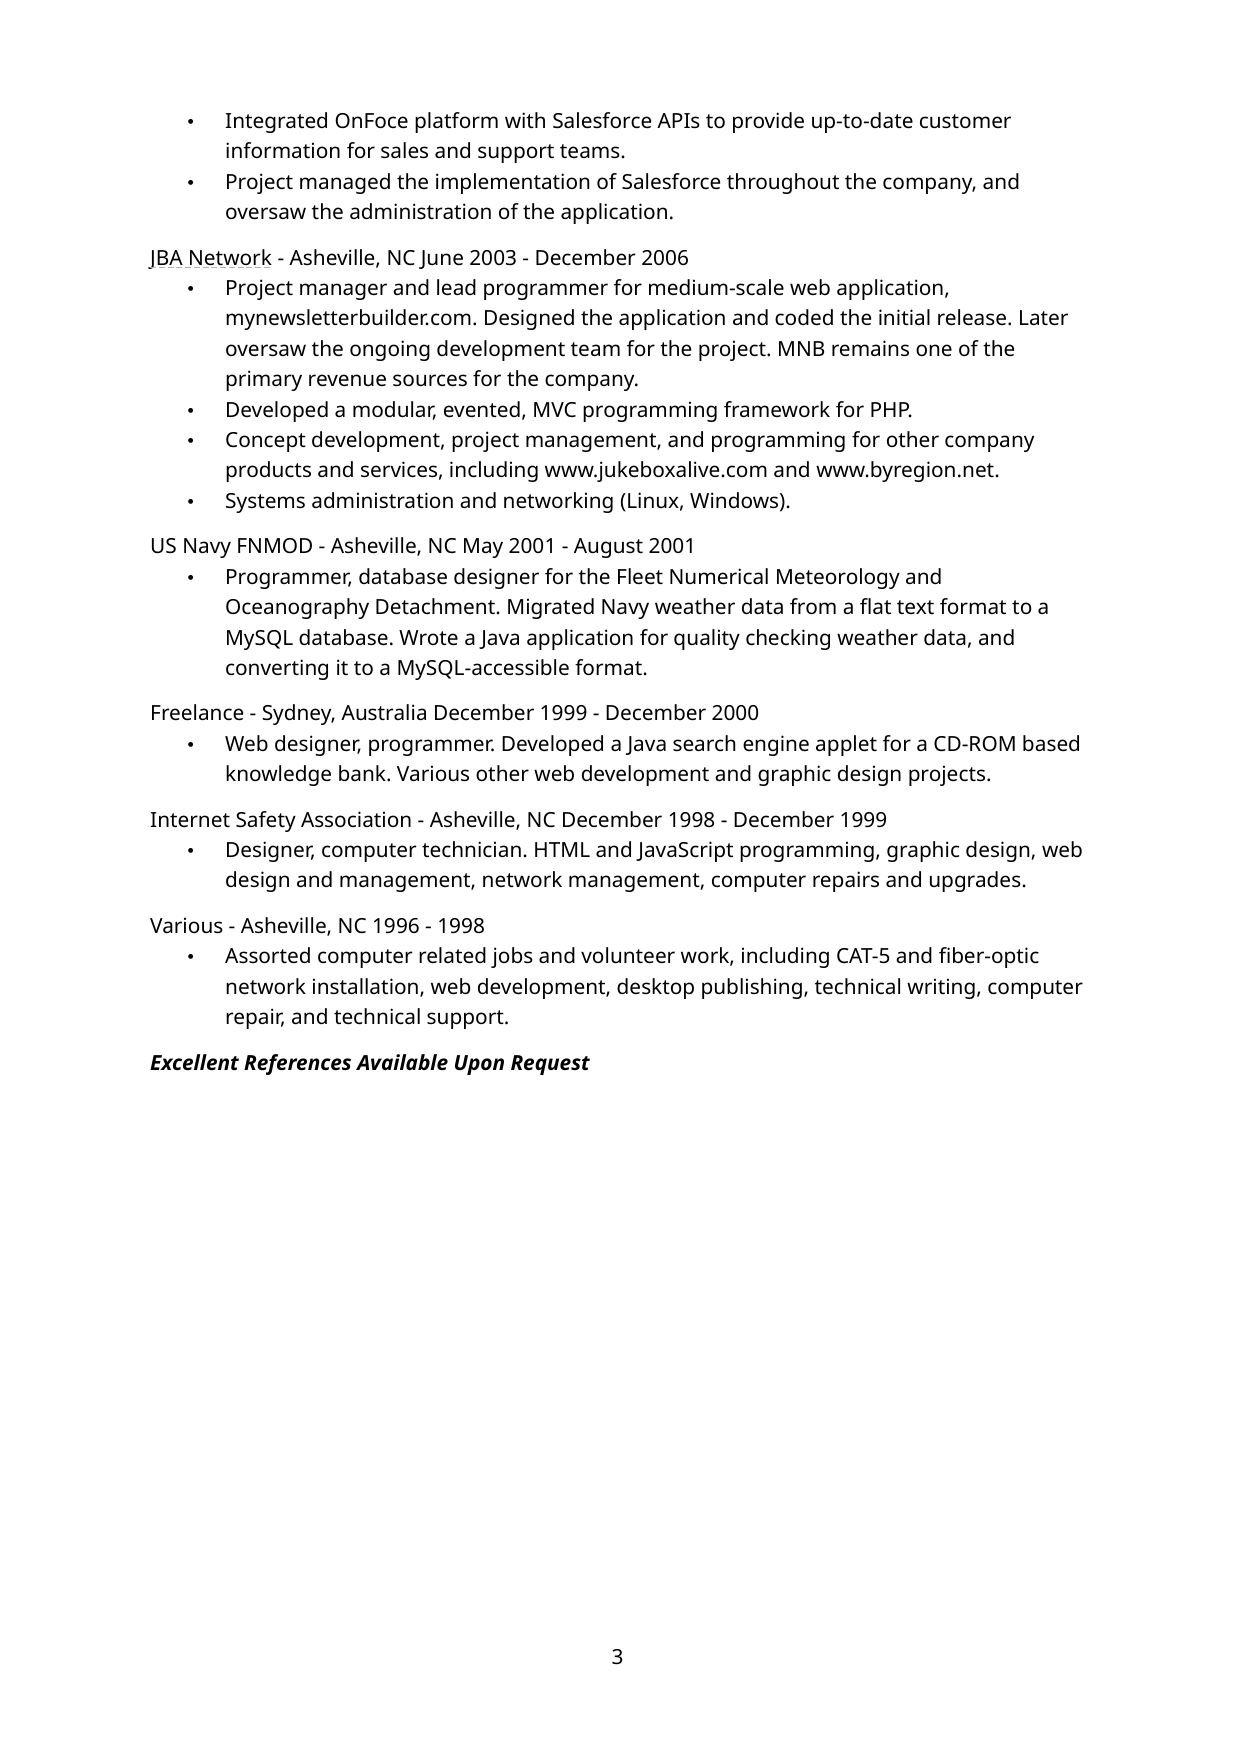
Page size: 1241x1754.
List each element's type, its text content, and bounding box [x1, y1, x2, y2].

text Various - Asheville, NC 1996 - 1998 [150, 911, 1090, 939]
list Assorted computer related jobs and volunteer work, including CAT-5 and fiber-optic network installation, web development, desktop publishing, technical writing, computer repair, and technical support. [187, 941, 1090, 1031]
text Internet Safety Association - Asheville, NC December 1998 - December 1999 [150, 805, 1090, 833]
list Project manager and lead programmer for medium-scale web application, mynewsletterbuilder.com. Designed the application and coded the initial release. Later oversaw the ongoing development team for the project. MNB remains one of the primary revenue sources for the company. [187, 273, 1090, 393]
text JBA Network - Asheville, NC June 2003 - December 2006 [150, 243, 1090, 271]
list Designer, computer technician. HTML and JavaScript programming, graphic design, web design and management, network management, computer repairs and upgrades. [187, 835, 1090, 894]
list Developed a modular, evented, MVC programming framework for PHP. [187, 395, 1090, 423]
list Project managed the implementation of Salesforce throughout the company, and oversaw the administration of the application. [187, 167, 1090, 226]
text Freelance - Sydney, Australia December 1999 - December 2000 [150, 698, 1090, 727]
list Web designer, programmer. Developed a Java search engine applet for a CD-ROM based knowledge bank. Various other web development and graphic design projects. [187, 729, 1090, 788]
list Systems administration and networking (Linux, Windows). [187, 486, 1090, 514]
text Excellent References Available Upon Request [150, 1048, 1090, 1076]
list Programmer, database designer for the Fleet Numerical Meteorology and Oceanography Detachment. Migrated Navy weather data from a flat text format to a MySQL database. Wrote a Java application for quality checking weather data, and converting it to a MySQL-accessible format. [187, 562, 1090, 681]
text US Navy FNMOD - Asheville, NC May 2001 - August 2001 [150, 531, 1090, 560]
list Integrated OnFoce platform with Salesforce APIs to provide up-to-date customer information for sales and support teams. [187, 106, 1090, 165]
list Concept development, project management, and programming for other company products and services, including www.jukeboxalive.com and www.byregion.net. [187, 425, 1090, 484]
